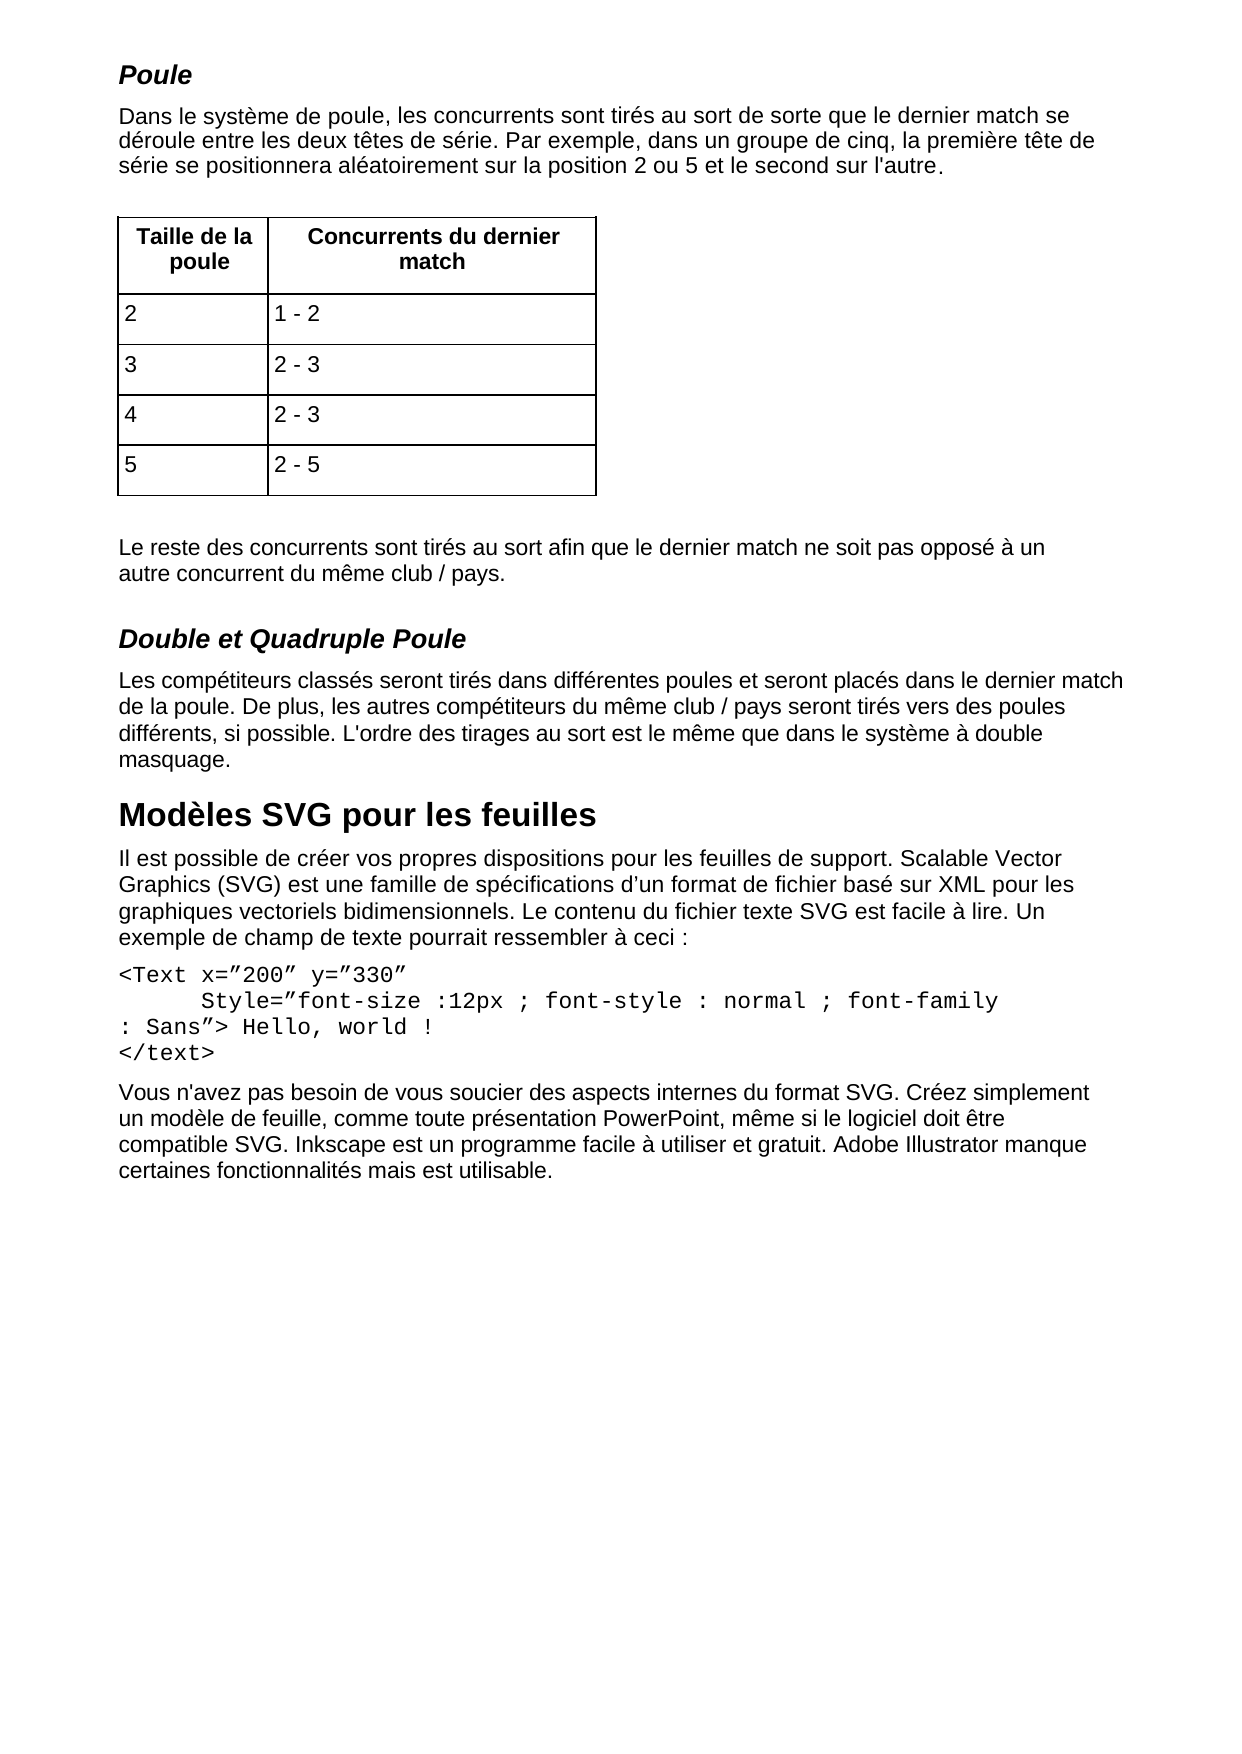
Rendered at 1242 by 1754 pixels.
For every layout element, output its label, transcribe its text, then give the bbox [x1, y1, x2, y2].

table_cell 1 - 2 [269, 295, 595, 343]
table_cell 2 - 3 [269, 345, 595, 394]
text </text> [118, 1041, 1135, 1067]
text Il est possible de créer vos propres dispositions pour les feuilles de support. Scalable Vector Graphics (SVG) est une famille de spécifications d’un format de fichier basé sur XML pour les graphiques vectoriels bidimensionnels. Le contenu du fichier texte SVG est facile à lire. Un exemple de champ de texte pourrait ressembler à ceci : [118, 845, 1113, 951]
text Dans le système de poule, les concurrents sont tirés au sort de sorte que le dernier match se déroule entre les deux têtes de série. Par exemple, dans un groupe de cinq, la première tête de série se positionnera aléatoirement sur la position 2 ou 5 et le second sur l'autre. [118, 103, 1098, 178]
table_cell 2 [119, 295, 267, 343]
text Double et Quadruple Poule [118, 623, 1135, 654]
text Modèles SVG pour les feuilles [118, 795, 1135, 834]
text <Text x=”200” y=”330” [118, 963, 1135, 989]
table_cell 5 [119, 446, 267, 495]
table_header Concurrents du dernier match [269, 218, 595, 293]
text Poule [118, 59, 1135, 90]
table_cell 2 - 5 [269, 446, 595, 495]
text Style=”font-size :12px ; font-style : normal ; font-family : Sans”> Hello, world ! [118, 989, 1004, 1041]
table_cell 3 [119, 345, 267, 394]
text Les compétiteurs classés seront tirés dans différentes poules et seront placés dans le dernier match de la poule. De plus, les autres compétiteurs du même club / pays seront tirés vers des poules différents, si possible. L'ordre des tirages au sort est le même que dans le système à double masquage. [118, 667, 1127, 772]
table_cell 4 [119, 396, 267, 444]
table_header Taille de la poule [119, 218, 267, 293]
text Le reste des concurrents sont tirés au sort afin que le dernier match ne soit pas opposé à un autre concurrent du même club / pays. [118, 534, 1088, 587]
text Vous n'avez pas besoin de vous soucier des aspects internes du format SVG. Créez simplement un modèle de feuille, comme toute présentation PowerPoint, même si le logiciel doit être compatible SVG. Inkscape est un programme facile à utiliser et gratuit. Adobe Illustrator manque certaines fonctionnalités mais est utilisable. [118, 1078, 1111, 1184]
table_cell 2 - 3 [269, 396, 595, 444]
